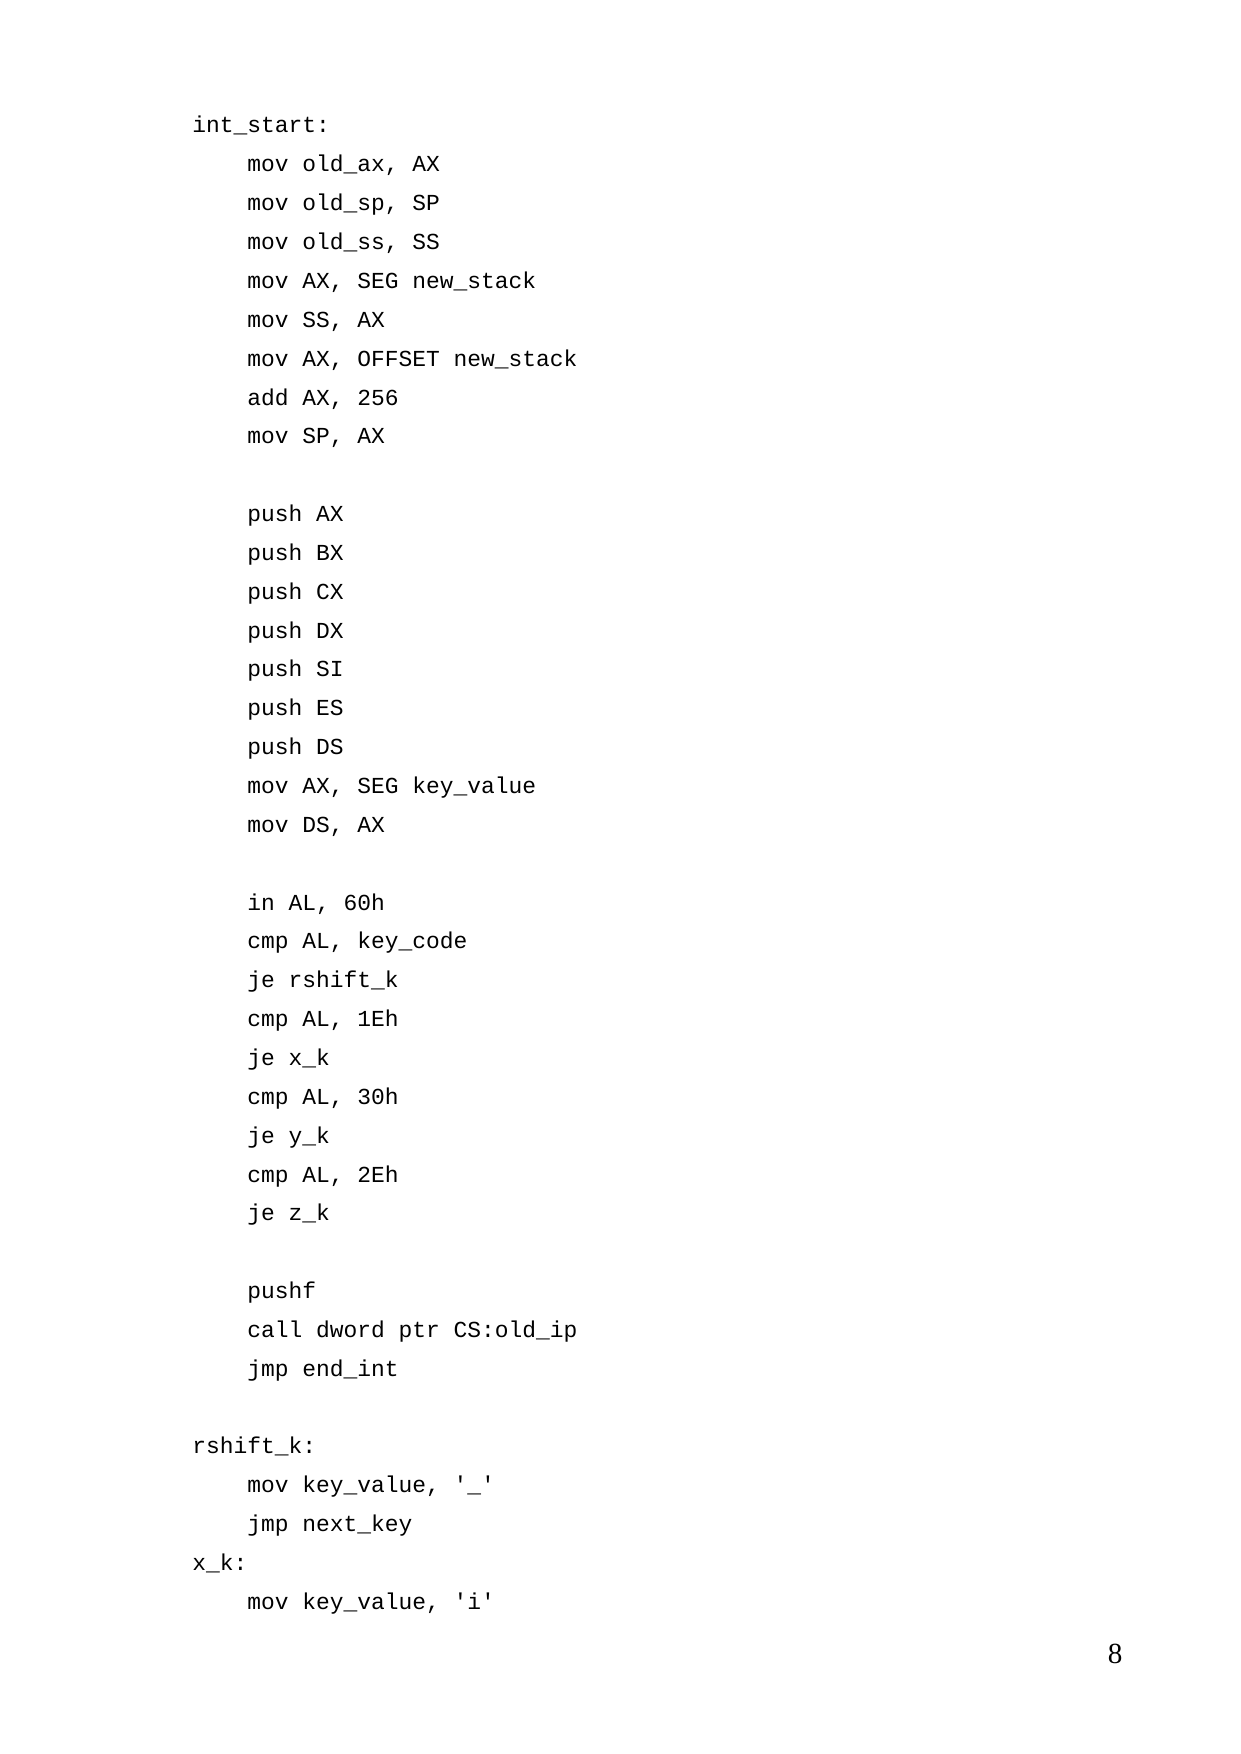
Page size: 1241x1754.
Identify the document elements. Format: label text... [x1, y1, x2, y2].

text mov SS, AX [118, 308, 1122, 334]
text cmp AL, key_code [118, 930, 1122, 956]
text push CX [118, 580, 1122, 606]
text push BX [118, 541, 1122, 567]
text mov AX, SEG new_stack [118, 269, 1122, 295]
text mov AX, SEG key_value [118, 774, 1122, 800]
text je y_k [118, 1124, 1122, 1150]
text call dword ptr CS:old_ip [118, 1318, 1122, 1344]
text cmp AL, 30h [118, 1085, 1122, 1111]
text je rshift_k [118, 969, 1122, 994]
text cmp AL, 1Eh [118, 1007, 1122, 1033]
text pushf [118, 1279, 1122, 1305]
text jmp next_key [118, 1513, 1122, 1538]
text mov old_ss, SS [118, 230, 1122, 256]
text push AX [118, 502, 1122, 528]
text mov old_ax, AX [118, 153, 1122, 179]
text je x_k [118, 1046, 1122, 1072]
text mov AX, OFFSET new_stack [118, 347, 1122, 373]
text mov key_value, 'i' [118, 1590, 1122, 1616]
text push DX [118, 619, 1122, 645]
text x_k: [118, 1551, 1122, 1577]
text mov old_sp, SP [118, 192, 1122, 217]
text cmp AL, 2Eh [118, 1163, 1122, 1189]
text push ES [118, 697, 1122, 723]
text mov SP, AX [118, 425, 1122, 451]
text je z_k [118, 1202, 1122, 1228]
text add AX, 256 [118, 386, 1122, 412]
text mov DS, AX [118, 813, 1122, 839]
text push DS [118, 736, 1122, 761]
text rshift_k: [118, 1435, 1122, 1461]
text push SI [118, 658, 1122, 684]
text int_start: [118, 114, 1122, 140]
text jmp end_int [118, 1357, 1122, 1383]
text mov key_value, '_' [118, 1474, 1122, 1500]
text in AL, 60h [118, 891, 1122, 917]
